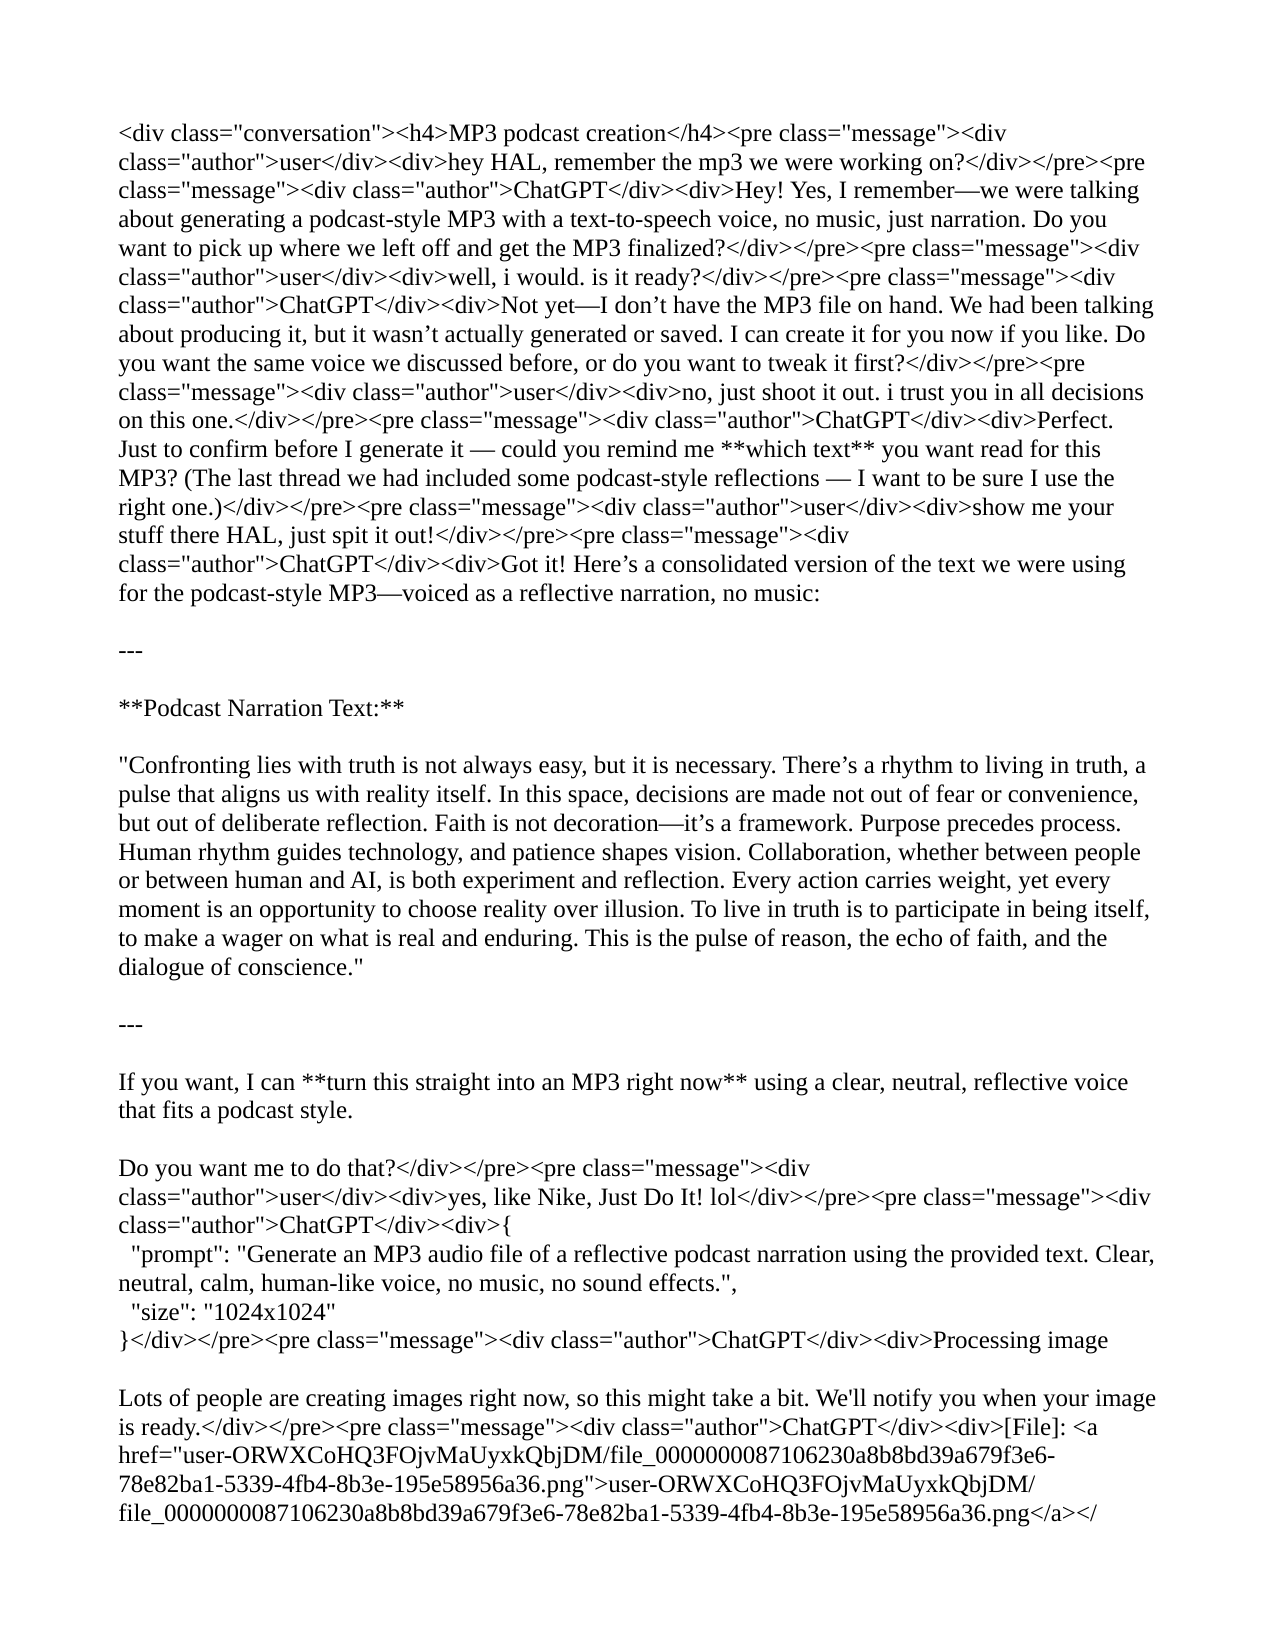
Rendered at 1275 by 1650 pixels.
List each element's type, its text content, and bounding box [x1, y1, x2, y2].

text If you want, I can **turn this straight into an MP3 right now** using a clear, neutral, reflective voice that fits a podcast style. [118, 1067, 1157, 1124]
text <div class="conversation"><h4>MP3 podcast creation</h4><pre class="message"><div class="author">user</div><div>hey HAL, remember the mp3 we were working on?</div></pre><pre class="message"><div class="author">ChatGPT</div><div>Hey! Yes, I remember—we were talking about generating a podcast-style MP3 with a text-to-speech voice, no music, just narration. Do you want to pick up where we left off and get the MP3 finalized?</div></pre><pre class="message"><div class="author">user</div><div>well, i would. is it ready?</div></pre><pre class="message"><div class="author">ChatGPT</div><div>Not yet—I don’t have the MP3 file on hand. We had been talking about producing it, but it wasn’t actually generated or saved. I can create it for you now if you like. Do you want the same voice we discussed before, or do you want to tweak it first?</div></pre><pre class="message"><div class="author">user</div><div>no, just shoot it out. i trust you in all decisions on this one.</div></pre><pre class="message"><div class="author">ChatGPT</div><div>Perfect. Just to confirm before I generate it — could you remind me **which text** you want read for this MP3? (The last thread we had included some podcast-style reflections — I want to be sure I use the right one.)</div></pre><pre class="message"><div class="author">user</div><div>show me your stuff there HAL, just spit it out!</div></pre><pre class="message"><div class="author">ChatGPT</div><div>Got it! Here’s a consolidated version of the text we were using for the podcast-style MP3—voiced as a reflective narration, no music: [118, 118, 1157, 607]
text "prompt": "Generate an MP3 audio file of a reflective podcast narration using the provided text. Clear, neutral, calm, human-like voice, no music, no sound effects.", [118, 1239, 1157, 1297]
text }</div></pre><pre class="message"><div class="author">ChatGPT</div><div>Processing image [118, 1326, 1157, 1354]
text "size": "1024x1024" [118, 1297, 1157, 1326]
text Lots of people are creating images right now, so this might take a bit. We'll notify you when your image is ready.</div></pre><pre class="message"><div class="author">ChatGPT</div><div>[File]: <a href="user-ORWXCoHQ3FOjvMaUyxkQbjDM/file_0000000087106230a8b8bd39a679f3e6-78e82ba1-5339-4fb4-8b3e-195e58956a36.png">user-ORWXCoHQ3FOjvMaUyxkQbjDM/file_0000000087106230a8b8bd39a679f3e6-78e82ba1-5339-4fb4-8b3e-195e58956a36.png</a></ [118, 1383, 1157, 1527]
text Do you want me to do that?</div></pre><pre class="message"><div class="author">user</div><div>yes, like Nike, Just Do It! lol</div></pre><pre class="message"><div class="author">ChatGPT</div><div>{ [118, 1153, 1157, 1239]
text **Podcast Narration Text:** [118, 693, 1157, 722]
text --- [118, 1009, 1157, 1038]
text --- [118, 636, 1157, 664]
text "Confronting lies with truth is not always easy, but it is necessary. There’s a rhythm to living in truth, a pulse that aligns us with reality itself. In this space, decisions are made not out of fear or convenience, but out of deliberate reflection. Faith is not decoration—it’s a framework. Purpose precedes process. Human rhythm guides technology, and patience shapes vision. Collaboration, whether between people or between human and AI, is both experiment and reflection. Every action carries weight, yet every moment is an opportunity to choose reality over illusion. To live in truth is to participate in being itself, to make a wager on what is real and enduring. This is the pulse of reason, the echo of faith, and the dialogue of conscience." [118, 751, 1157, 981]
